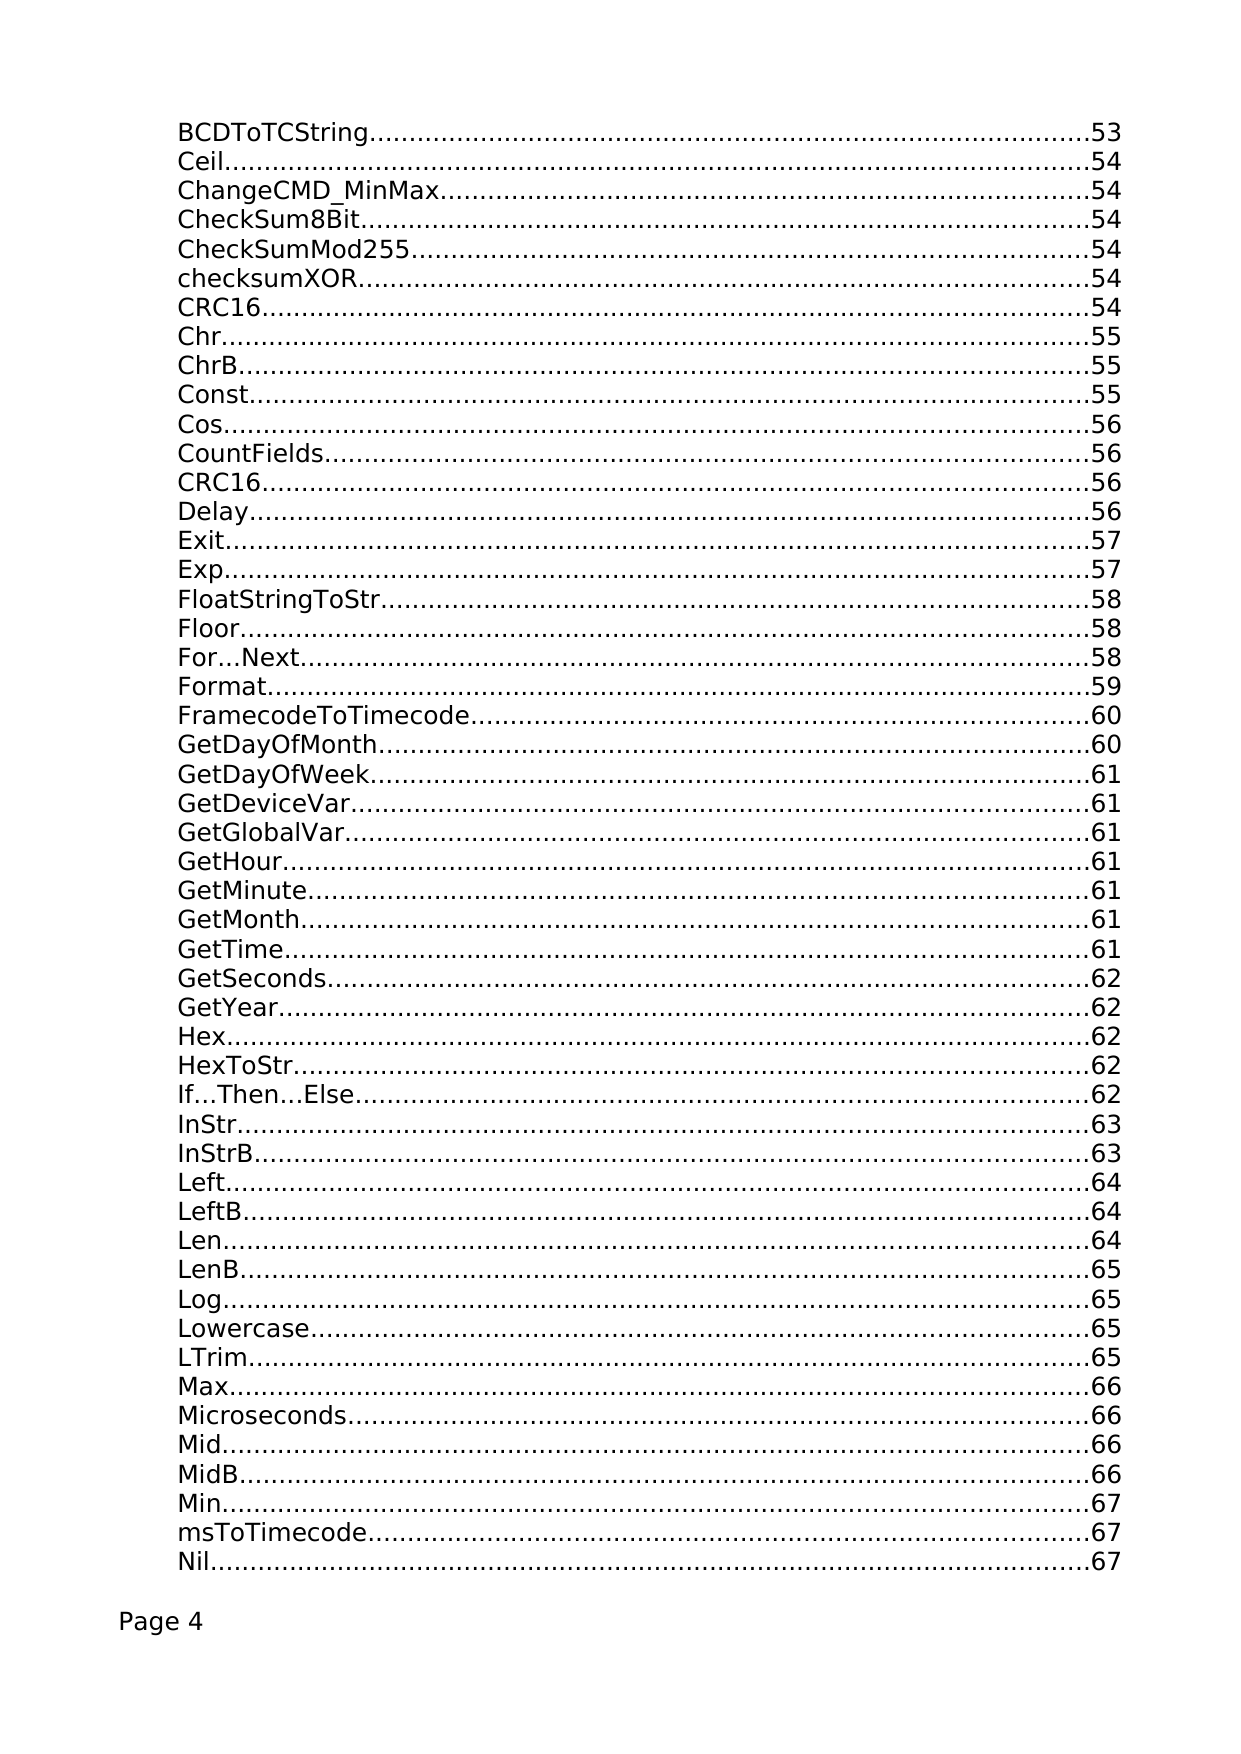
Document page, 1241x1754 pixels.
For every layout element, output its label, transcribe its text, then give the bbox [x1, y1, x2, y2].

text CheckSumMod255 54 [177, 235, 1122, 264]
text ChrB 55 [177, 351, 1122, 381]
text LeftB 64 [177, 1197, 1122, 1226]
text msToTimecode 67 [177, 1518, 1122, 1547]
text LenB 65 [177, 1256, 1122, 1285]
text GetDeviceVar 61 [177, 789, 1122, 818]
text GetGlobalVar 61 [177, 818, 1122, 847]
text ChangeCMD_MinMax 54 [177, 176, 1122, 206]
text CRC16 56 [177, 468, 1122, 497]
text GetDayOfWeek 61 [177, 760, 1122, 789]
text Left 64 [177, 1168, 1122, 1197]
text Format 59 [177, 672, 1122, 701]
text Floor 58 [177, 614, 1122, 643]
text CountFields 56 [177, 439, 1122, 468]
text InStr 63 [177, 1110, 1122, 1139]
text BCDToTCString 53 [177, 118, 1122, 147]
text Nil 67 [177, 1547, 1122, 1576]
text FloatStringToStr 58 [177, 585, 1122, 614]
text Lowercase 65 [177, 1314, 1122, 1343]
text CheckSum8Bit 54 [177, 206, 1122, 235]
text Max 66 [177, 1372, 1122, 1401]
text CRC16 54 [177, 293, 1122, 322]
text GetHour 61 [177, 847, 1122, 876]
text GetMinute 61 [177, 876, 1122, 906]
text InStrB 63 [177, 1139, 1122, 1168]
text HexToStr 62 [177, 1051, 1122, 1081]
text LTrim 65 [177, 1343, 1122, 1372]
text Microseconds 66 [177, 1401, 1122, 1431]
text Hex 62 [177, 1022, 1122, 1051]
text GetSeconds 62 [177, 964, 1122, 993]
text GetYear 62 [177, 993, 1122, 1022]
text Min 67 [177, 1489, 1122, 1518]
text GetDayOfMonth 60 [177, 731, 1122, 760]
text GetTime 61 [177, 935, 1122, 964]
text GetMonth 61 [177, 906, 1122, 935]
text Mid 66 [177, 1431, 1122, 1460]
text Exp 57 [177, 556, 1122, 585]
text Len 64 [177, 1226, 1122, 1256]
text If...Then...Else 62 [177, 1081, 1122, 1110]
text Ceil 54 [177, 147, 1122, 176]
text checksumXOR 54 [177, 264, 1122, 293]
text Cos 56 [177, 410, 1122, 439]
text FramecodeToTimecode 60 [177, 701, 1122, 731]
text Delay 56 [177, 497, 1122, 526]
text Chr 55 [177, 322, 1122, 351]
text MidB 66 [177, 1460, 1122, 1489]
text Const 55 [177, 381, 1122, 410]
text For...Next 58 [177, 643, 1122, 672]
text Exit 57 [177, 526, 1122, 556]
text Log 65 [177, 1285, 1122, 1314]
